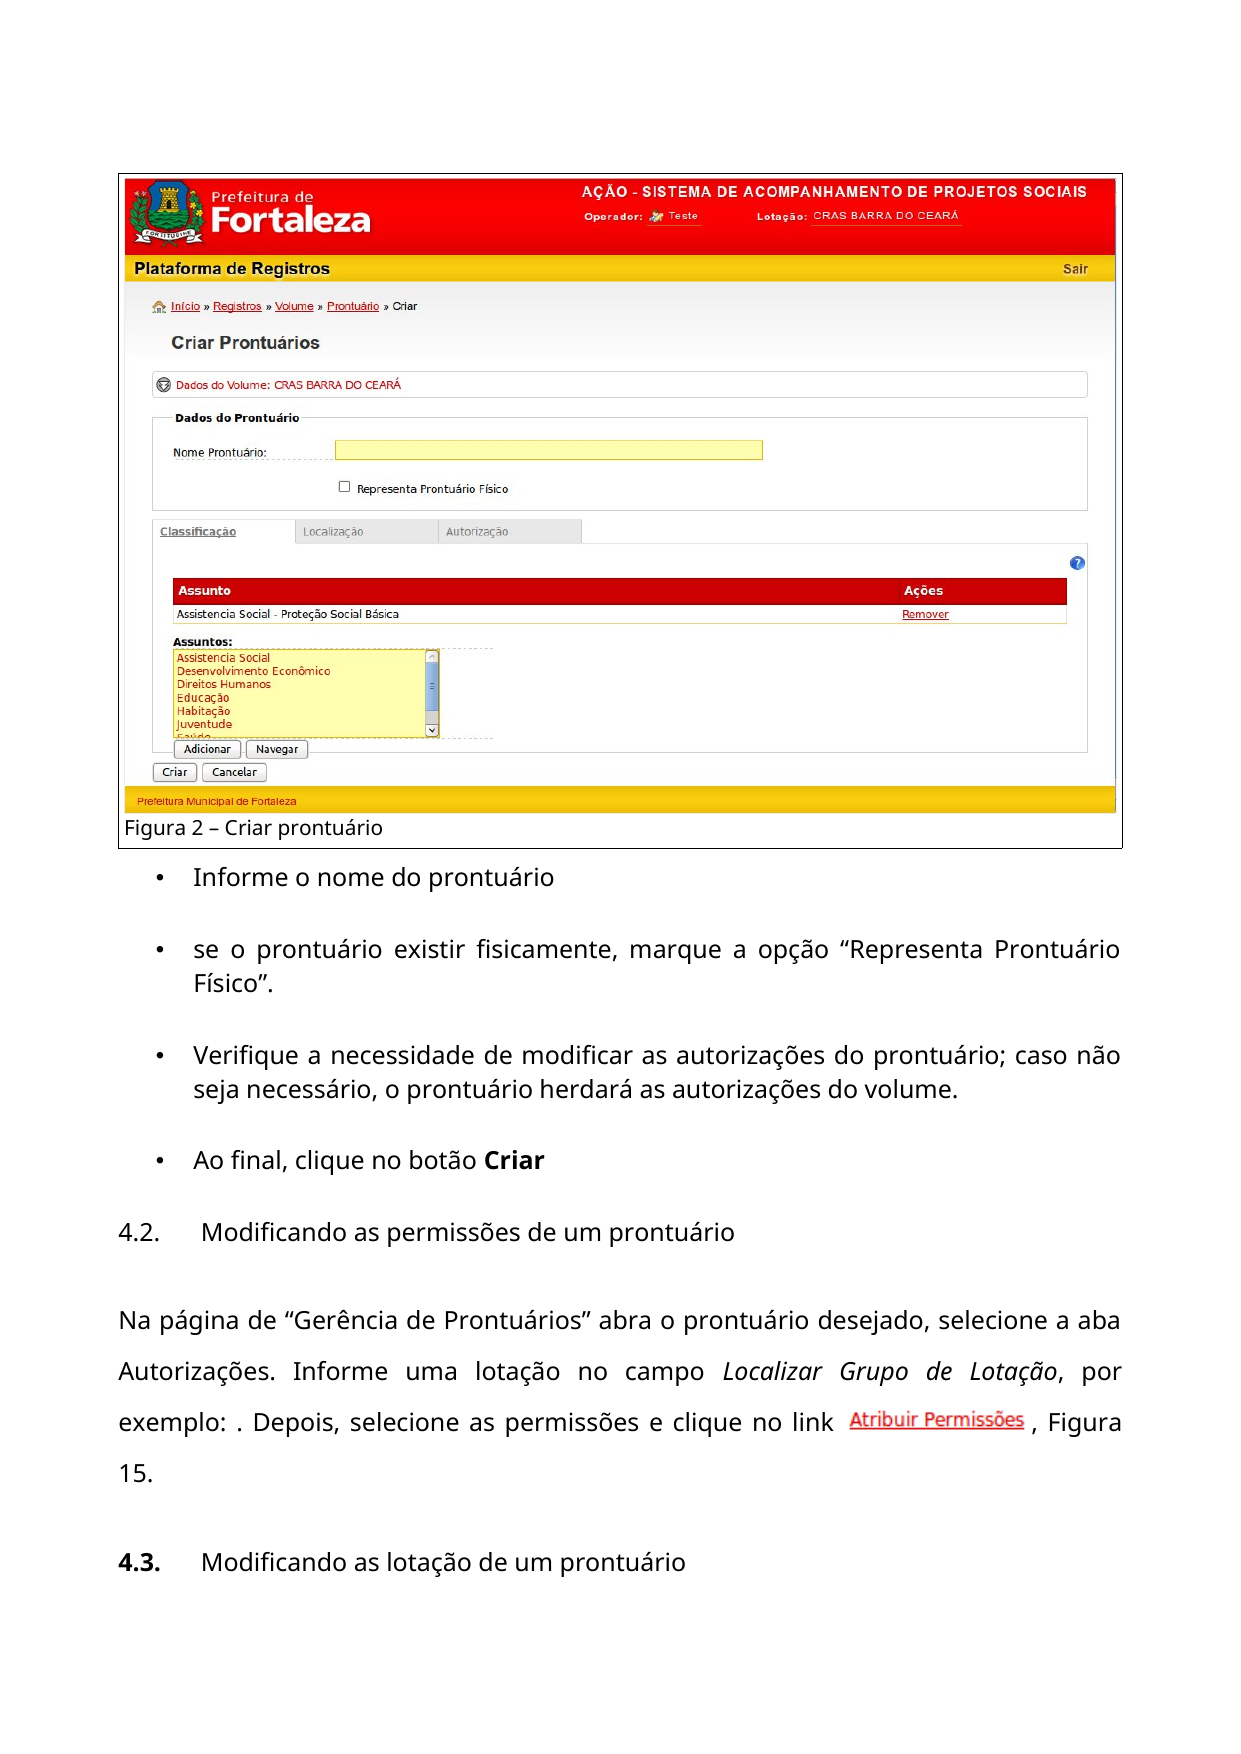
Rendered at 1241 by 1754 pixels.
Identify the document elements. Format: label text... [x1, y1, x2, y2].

list Modificando as permissões de um prontuário [118, 1214, 1122, 1248]
list Verifique a necessidade de modificar as autorizações do prontuário; caso não seja necessário, o prontuário herdará as autorizações do volume. [156, 1037, 1122, 1105]
picture [844, 1408, 1032, 1439]
list Informe o nome do prontuário [156, 860, 1122, 894]
list se o prontuário existir fisicamente, marque a opção “Representa Prontuário Físico”. [156, 932, 1122, 1000]
table_header Figura 2 – Criar prontuário [119, 174, 1122, 847]
list Ao final, clique no botão Criar [156, 1143, 1122, 1177]
list Na página de “Gerência de Prontuários” abra o prontuário desejado, selecione a aba Autorizações. Informe uma lotação no campo Localizar Grupo de Lotação, por exemplo: . Depois, selecione as permissões e clique no link , Figura 15. [118, 1303, 1122, 1490]
picture [123, 178, 1117, 814]
list Modificando as lotação de um prontuário [118, 1545, 1122, 1579]
